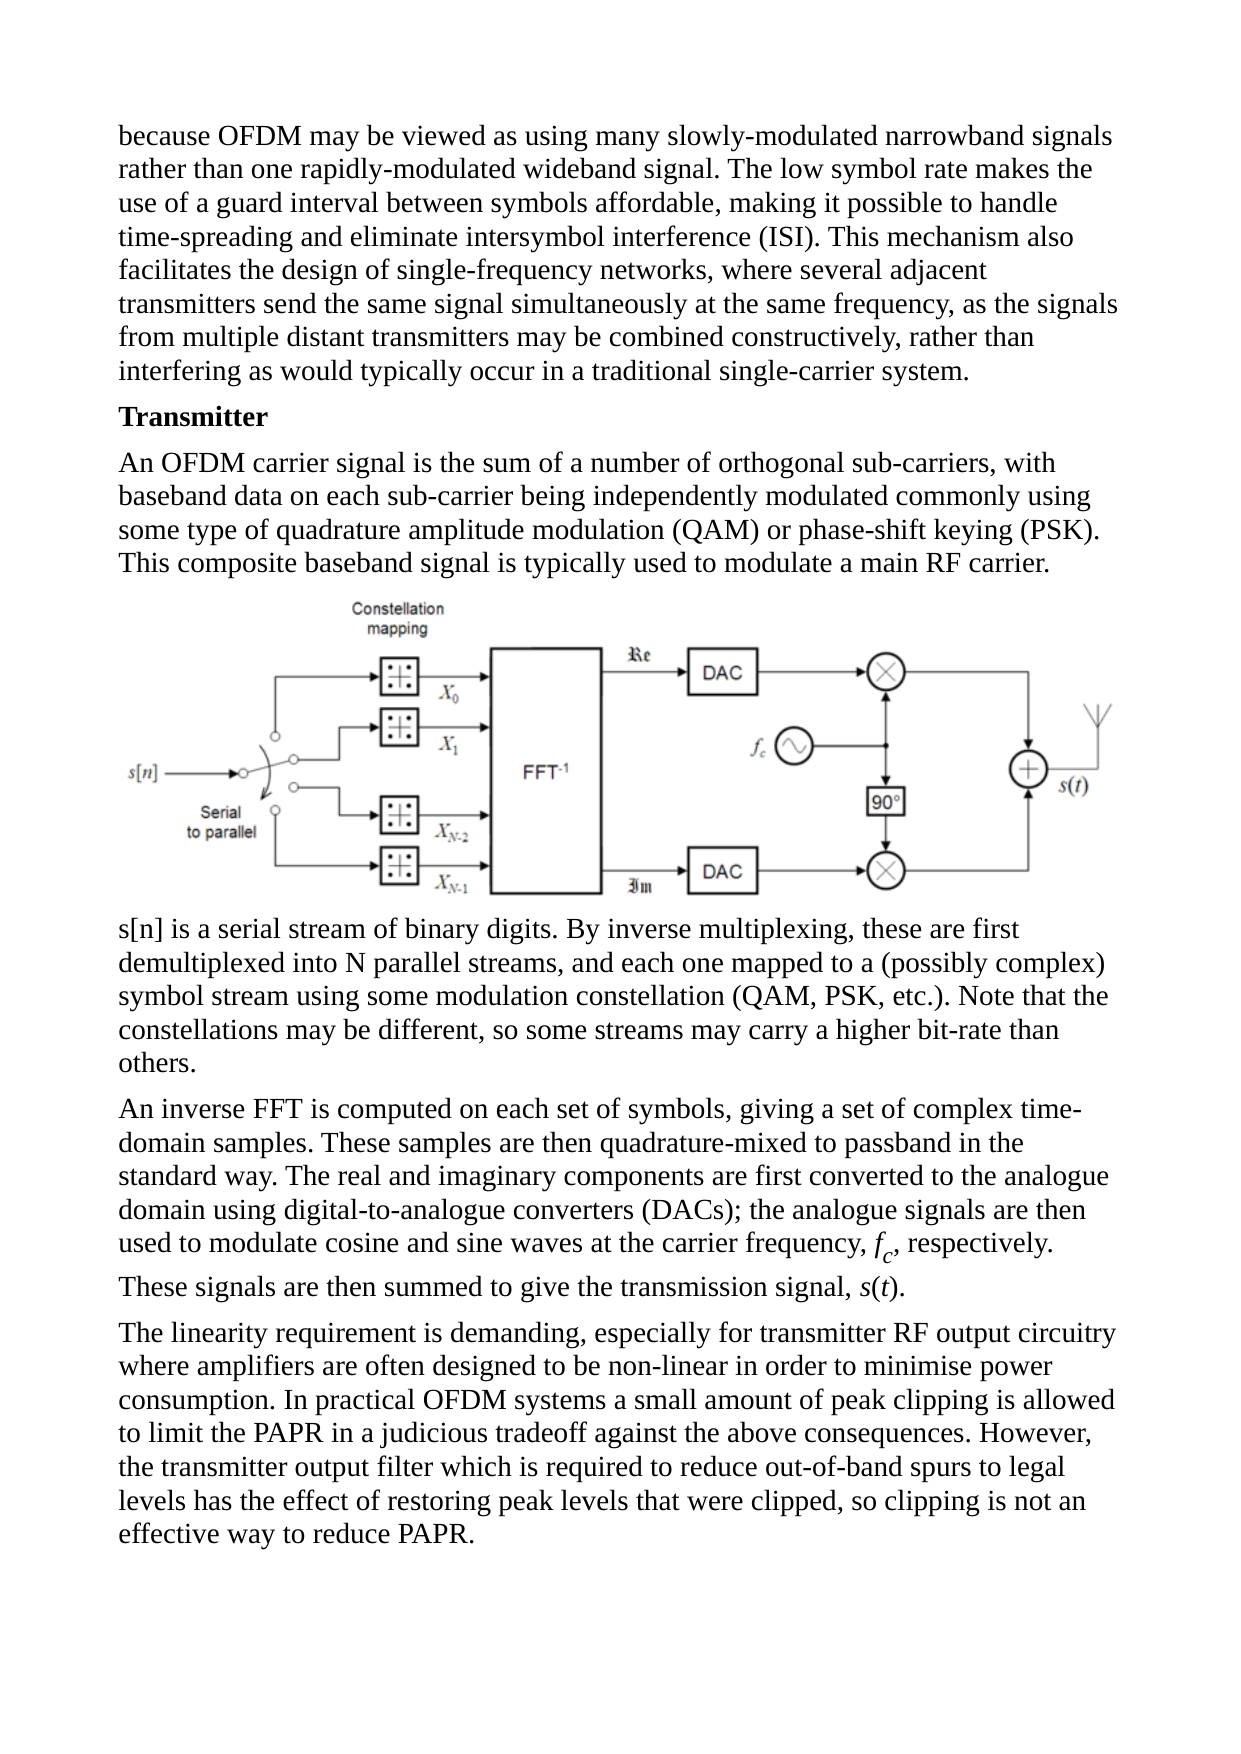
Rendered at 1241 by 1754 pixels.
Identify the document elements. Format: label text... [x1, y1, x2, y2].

text An OFDM carrier signal is the sum of a number of orthogonal sub-carriers, with baseband data on each sub-carrier being independently modulated commonly using some type of quadrature amplitude modulation (QAM) or phase-shift keying (PSK). This composite baseband signal is typically used to modulate a main RF carrier. [118, 445, 1122, 579]
text s[n] is a serial stream of binary digits. By inverse multiplexing, these are first demultiplexed into N parallel streams, and each one mapped to a (possibly complex) symbol stream using some modulation constellation (QAM, PSK, etc.). Note that the constellations may be different, so some streams may carry a higher bit-rate than others. [118, 912, 1122, 1079]
text because OFDM may be viewed as using many slowly-modulated narrowband signals rather than one rapidly-modulated wideband signal. The low symbol rate makes the use of a guard interval between symbols affordable, making it possible to handle time-spreading and eliminate intersymbol interference (ISI). This mechanism also facilitates the design of single-frequency networks, where several adjacent transmitters send the same signal simultaneously at the same frequency, as the signals from multiple distant transmitters may be combined constructively, rather than interfering as would typically occur in a traditional single-carrier system. [118, 118, 1122, 386]
text The linearity requirement is demanding, especially for transmitter RF output circuitry where amplifiers are often designed to be non-linear in order to minimise power consumption. In practical OFDM systems a small amount of peak clipping is allowed to limit the PAPR in a judicious tradeoff against the above consequences. However, the transmitter output filter which is required to reduce out-of-band spurs to legal levels has the effect of restoring peak levels that were clipped, so clipping is not an effective way to reduce PAPR. [118, 1315, 1122, 1550]
text An inverse FFT is computed on each set of symbols, giving a set of complex time-domain samples. These samples are then quadrature-mixed to passband in the standard way. The real and imaginary components are first converted to the analogue domain using digital-to-analogue converters (DACs); the analogue signals are then used to modulate cosine and sine waves at the carrier frequency, fc, respectively. These signals are then summed to give the transmission signal, s(t). [118, 1091, 1122, 1302]
picture [118, 591, 1122, 912]
text Transmitter [118, 399, 1122, 432]
